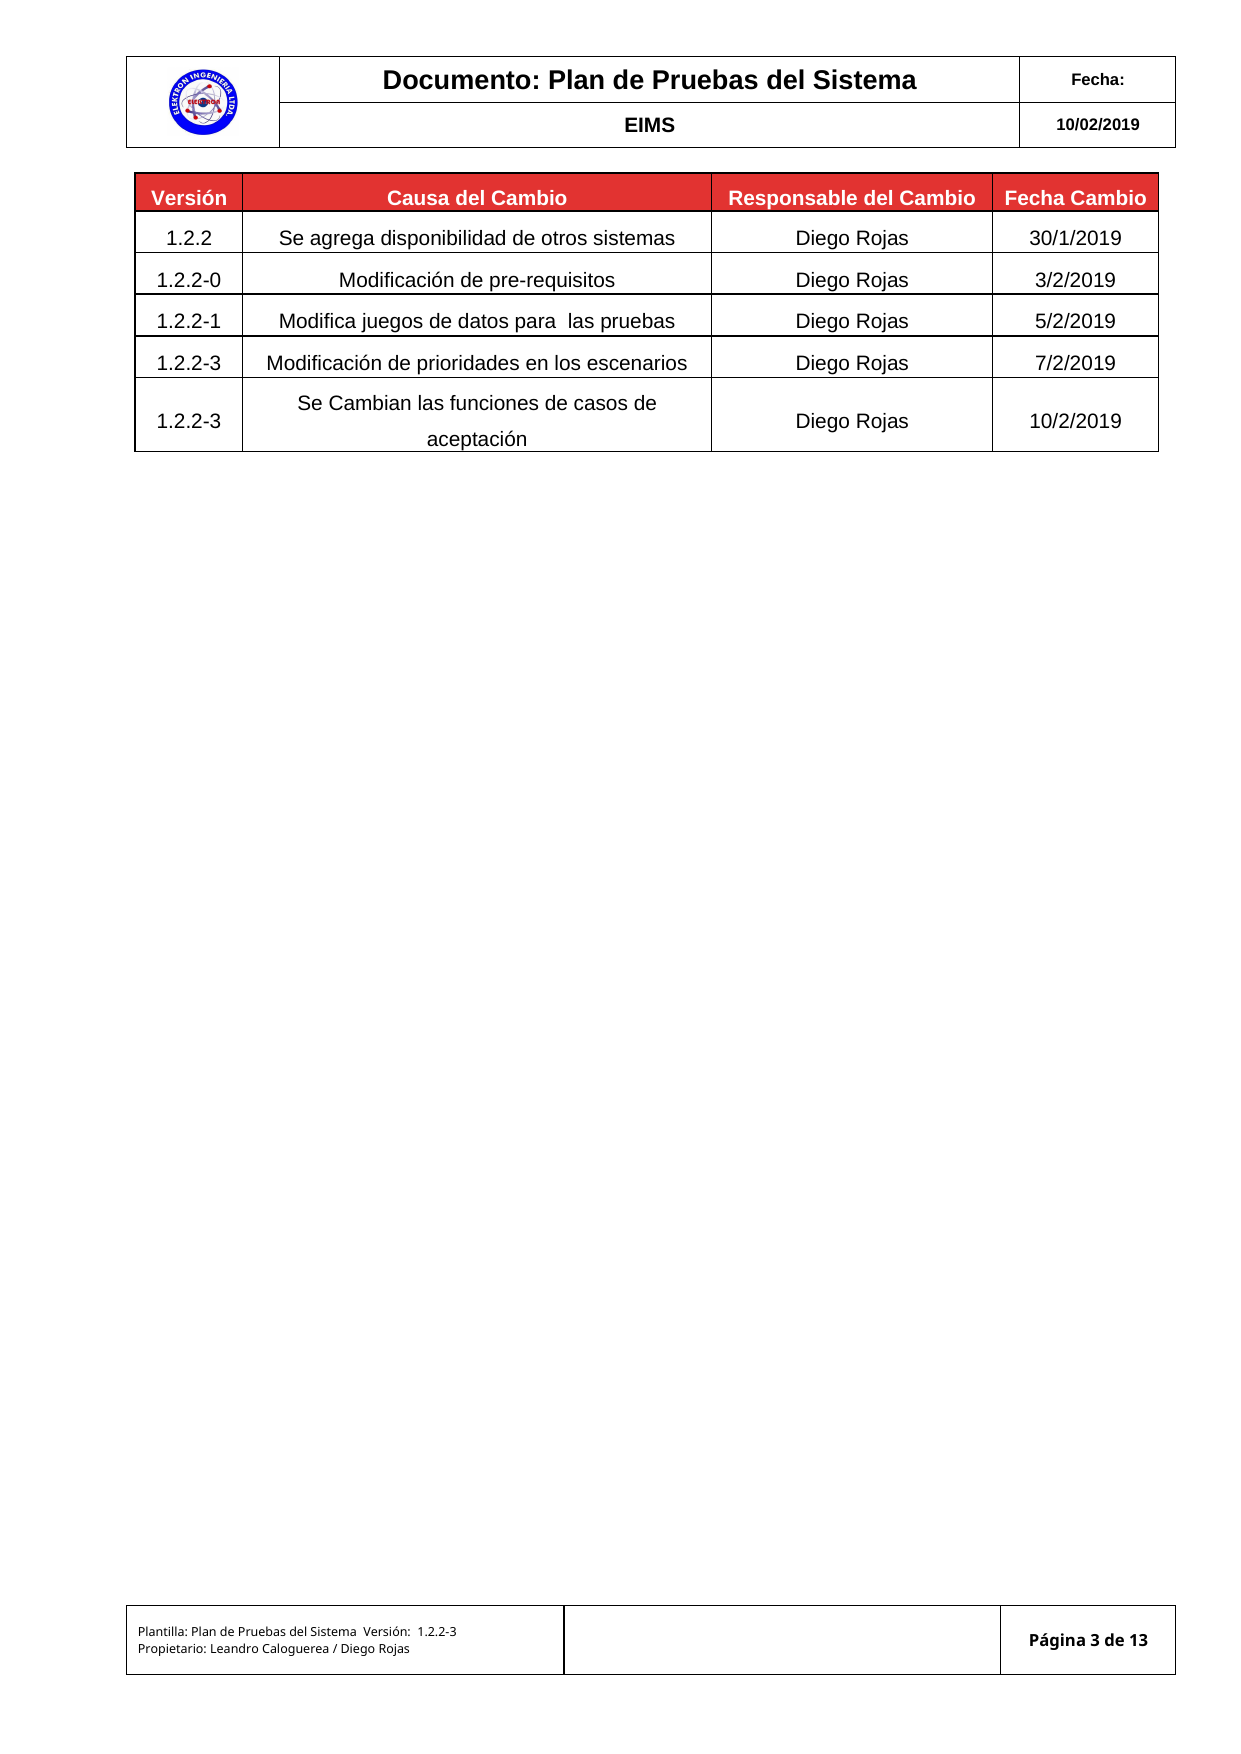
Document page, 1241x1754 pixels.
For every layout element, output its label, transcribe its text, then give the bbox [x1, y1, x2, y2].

table_header Causa del Cambio [243, 174, 711, 210]
table_header Fecha Cambio [993, 174, 1158, 210]
table_cell 5/2/2019 [993, 295, 1158, 335]
table_cell 3/2/2019 [993, 253, 1158, 293]
table_cell 10/2/2019 [993, 378, 1158, 451]
table_cell 1.2.2-0 [136, 253, 242, 293]
table_cell Modificación de pre-requisitos [243, 253, 711, 293]
table_cell 1.2.2-3 [136, 337, 242, 377]
table_cell Diego Rojas [712, 253, 992, 293]
table_cell 30/1/2019 [993, 212, 1158, 252]
picture [167, 67, 239, 136]
table_header Responsable del Cambio [712, 174, 992, 210]
table_cell 1.2.2-1 [136, 295, 242, 335]
table_cell Diego Rojas [712, 378, 992, 451]
table_cell Modificación de prioridades en los escenarios [243, 337, 711, 377]
table_header Versión [136, 174, 242, 210]
table_cell 1.2.2-3 [136, 378, 242, 451]
table_cell Diego Rojas [712, 337, 992, 377]
table_cell Se agrega disponibilidad de otros sistemas [243, 212, 711, 252]
table_cell Se Cambian las funciones de casos de aceptación [243, 378, 711, 451]
table_cell 7/2/2019 [993, 337, 1158, 377]
table_cell Diego Rojas [712, 212, 992, 252]
table_cell 1.2.2 [136, 212, 242, 252]
table_cell Modifica juegos de datos para las pruebas [243, 295, 711, 335]
table_cell Diego Rojas [712, 295, 992, 335]
